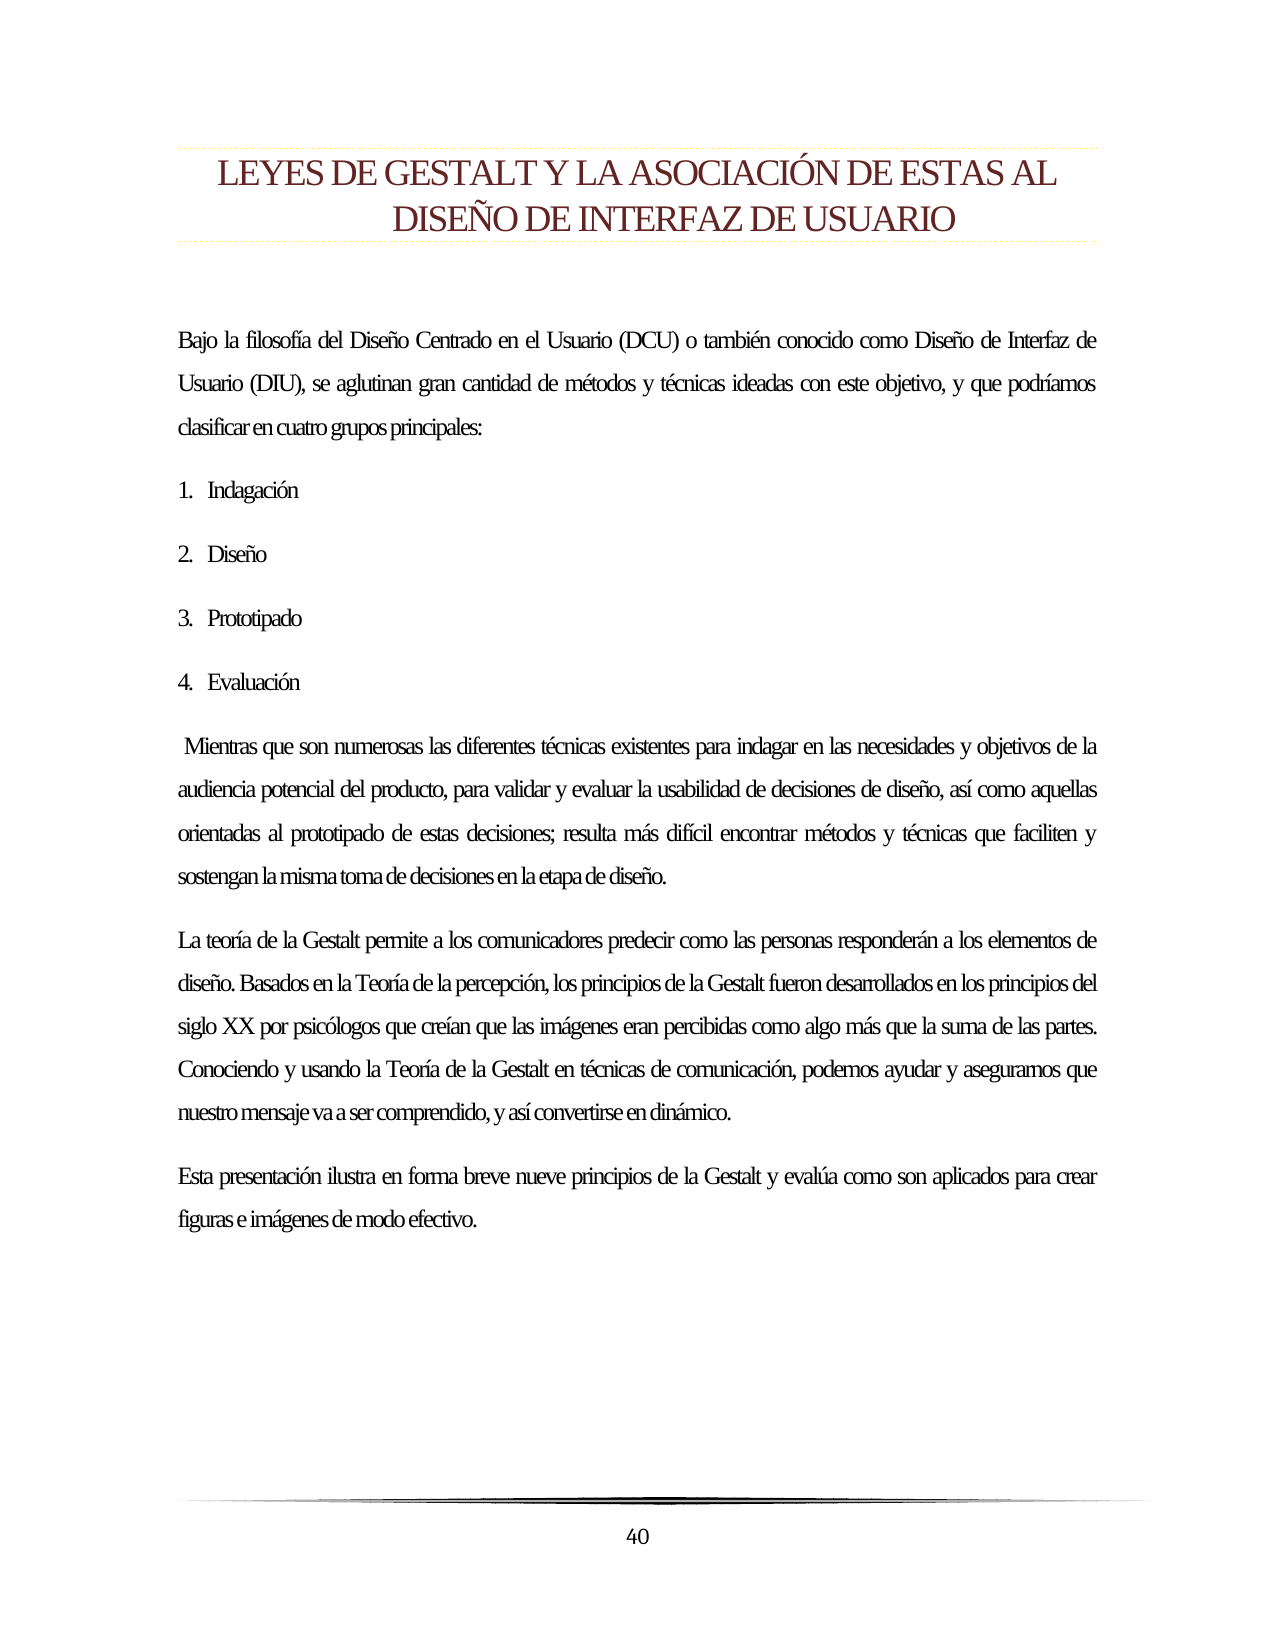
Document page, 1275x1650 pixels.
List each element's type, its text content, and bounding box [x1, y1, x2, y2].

subtitle Leyes de Gestalt y la asociación de estas al diseño de Interfaz de usuario [177, 148, 1098, 242]
picture [177, 1497, 1153, 1505]
text 2. Diseño [177, 539, 1098, 568]
text Mientras que son numerosas las diferentes técnicas existentes para indagar en las necesidades y objetivos de la audiencia potencial del producto, para validar y evaluar la usabilidad de decisiones de diseño, así como aquellas orientadas al prototipado de estas decisiones; resulta más difícil encontrar métodos y técnicas que faciliten y sostengan la misma toma de decisiones en la etapa de diseño. [177, 731, 1098, 889]
text Bajo la filosofía del Diseño Centrado en el Usuario (DCU) o también conocido como Diseño de Interfaz de Usuario (DIU), se aglutinan gran cantidad de métodos y técnicas ideadas con este objetivo, y que podríamos clasificar en cuatro grupos principales: [177, 325, 1098, 440]
text 4. Evaluación [177, 667, 1098, 696]
text 3. Prototipado [177, 603, 1098, 632]
text La teoría de la Gestalt permite a los comunicadores predecir como las personas responderán a los elementos de diseño. Basados en la Teoría de la percepción, los principios de la Gestalt fueron desarrollados en los principios del siglo XX por psicólogos que creían que las imágenes eran percibidas como algo más que la suma de las partes. Conociendo y usando la Teoría de la Gestalt en técnicas de comunicación, podemos ayudar y asegurarnos que nuestro mensaje va a ser comprendido, y así convertirse en dinámico. [177, 925, 1098, 1126]
text 1. Indagación [177, 476, 1098, 504]
text Esta presentación ilustra en forma breve nueve principios de la Gestalt y evalúa como son aplicados para crear figuras e imágenes de modo efectivo. [177, 1161, 1098, 1233]
